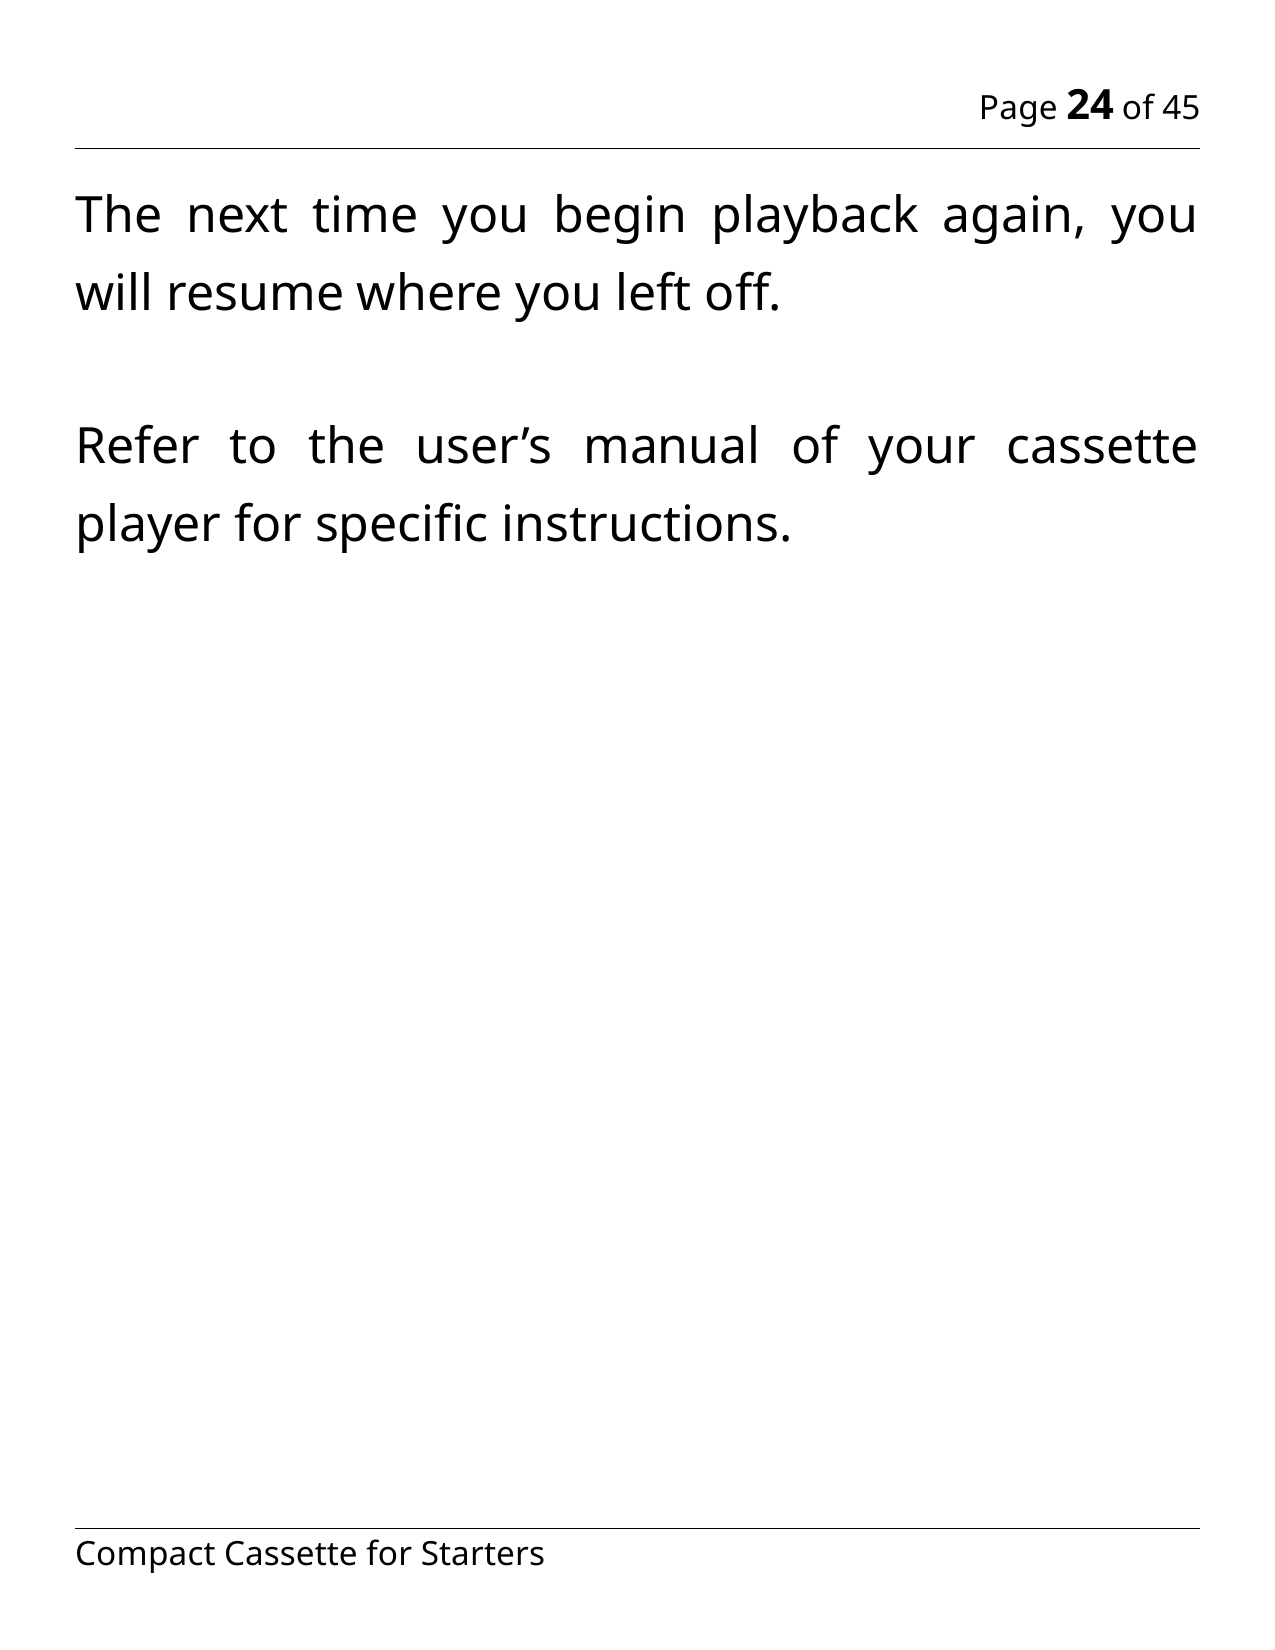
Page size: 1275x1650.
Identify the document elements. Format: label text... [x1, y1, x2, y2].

text The next time you begin playback again, you will resume where you left off. [75, 179, 1200, 325]
text Refer to the user’s manual of your cassette player for specific instructions. [75, 410, 1200, 556]
